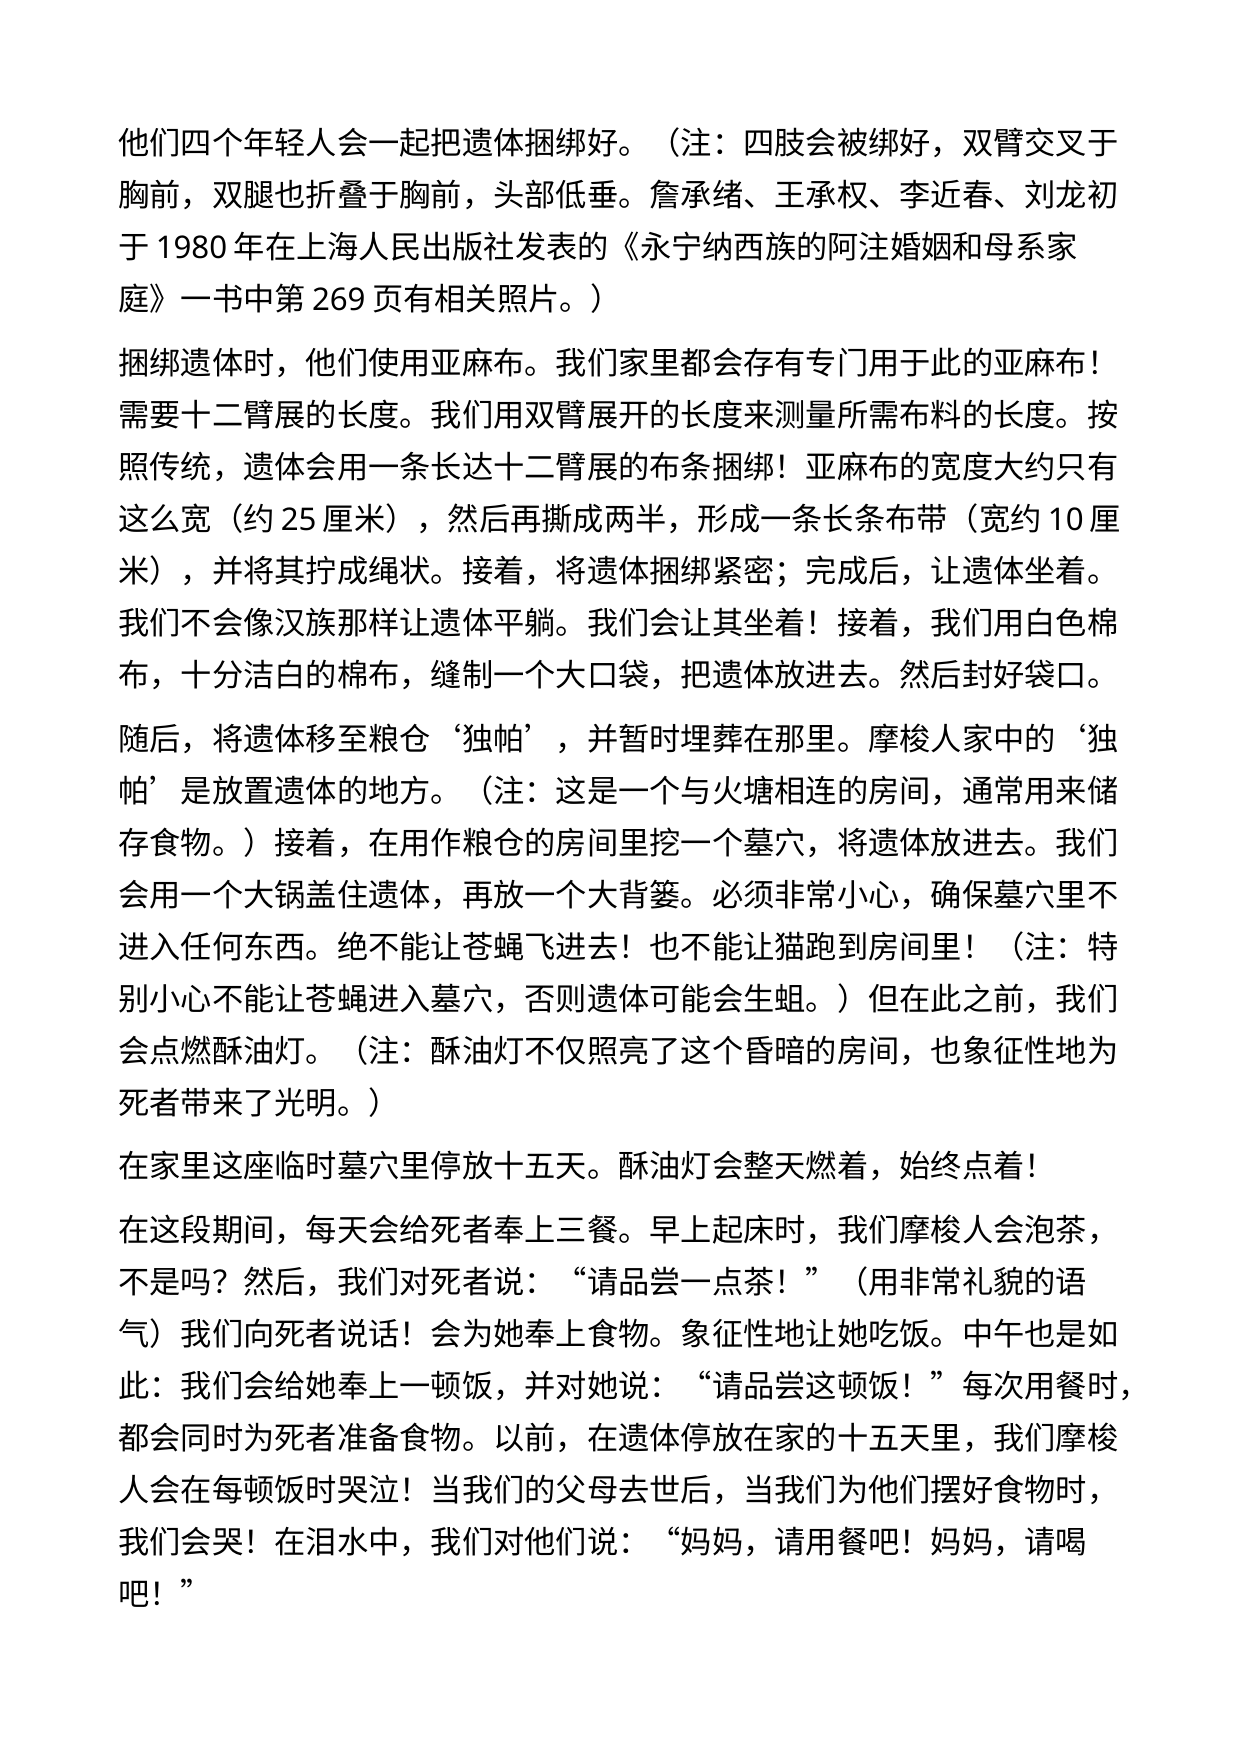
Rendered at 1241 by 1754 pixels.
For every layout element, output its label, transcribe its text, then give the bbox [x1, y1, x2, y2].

text 他们四个年轻人会一起把遗体捆绑好。（注：四肢会被绑好，双臂交叉于胸前，双腿也折叠于胸前，头部低垂。詹承绪、王承权、李近春、刘龙初于1980年在上海人民出版社发表的《永宁纳西族的阿注婚姻和母系家庭》一书中第269页有相关照片。） [118, 118, 1122, 320]
text 捆绑遗体时，他们使用亚麻布。我们家里都会存有专门用于此的亚麻布！需要十二臂展的长度。我们用双臂展开的长度来测量所需布料的长度。按照传统，遗体会用一条长达十二臂展的布条捆绑！亚麻布的宽度大约只有这么宽（约25厘米），然后再撕成两半，形成一条长条布带（宽约10厘米），并将其拧成绳状。接着，将遗体捆绑紧密；完成后，让遗体坐着。我们不会像汉族那样让遗体平躺。我们会让其坐着！接着，我们用白色棉布，十分洁白的棉布，缝制一个大口袋，把遗体放进去。然后封好袋口。 [118, 338, 1122, 696]
text 随后，将遗体移至粮仓‘独帕’，并暂时埋葬在那里。摩梭人家中的‘独帕’是放置遗体的地方。（注：这是一个与火塘相连的房间，通常用来储存食物。）接着，在用作粮仓的房间里挖一个墓穴，将遗体放进去。我们会用一个大锅盖住遗体，再放一个大背篓。必须非常小心，确保墓穴里不进入任何东西。绝不能让苍蝇飞进去！也不能让猫跑到房间里！（注：特别小心不能让苍蝇进入墓穴，否则遗体可能会生蛆。）但在此之前，我们会点燃酥油灯。（注：酥油灯不仅照亮了这个昏暗的房间，也象征性地为死者带来了光明。） [118, 714, 1122, 1123]
text 在家里这座临时墓穴里停放十五天。酥油灯会整天燃着，始终点着！ [118, 1142, 1122, 1187]
text 在这段期间，每天会给死者奉上三餐。早上起床时，我们摩梭人会泡茶，不是吗？然后，我们对死者说：“请品尝一点茶！”（用非常礼貌的语气）我们向死者说话！会为她奉上食物。象征性地让她吃饭。中午也是如此：我们会给她奉上一顿饭，并对她说：“请品尝这顿饭！”每次用餐时，都会同时为死者准备食物。以前，在遗体停放在家的十五天里，我们摩梭人会在每顿饭时哭泣！当我们的父母去世后，当我们为他们摆好食物时，我们会哭！在泪水中，我们对他们说：“妈妈，请用餐吧！妈妈，请喝吧！” [118, 1205, 1122, 1614]
